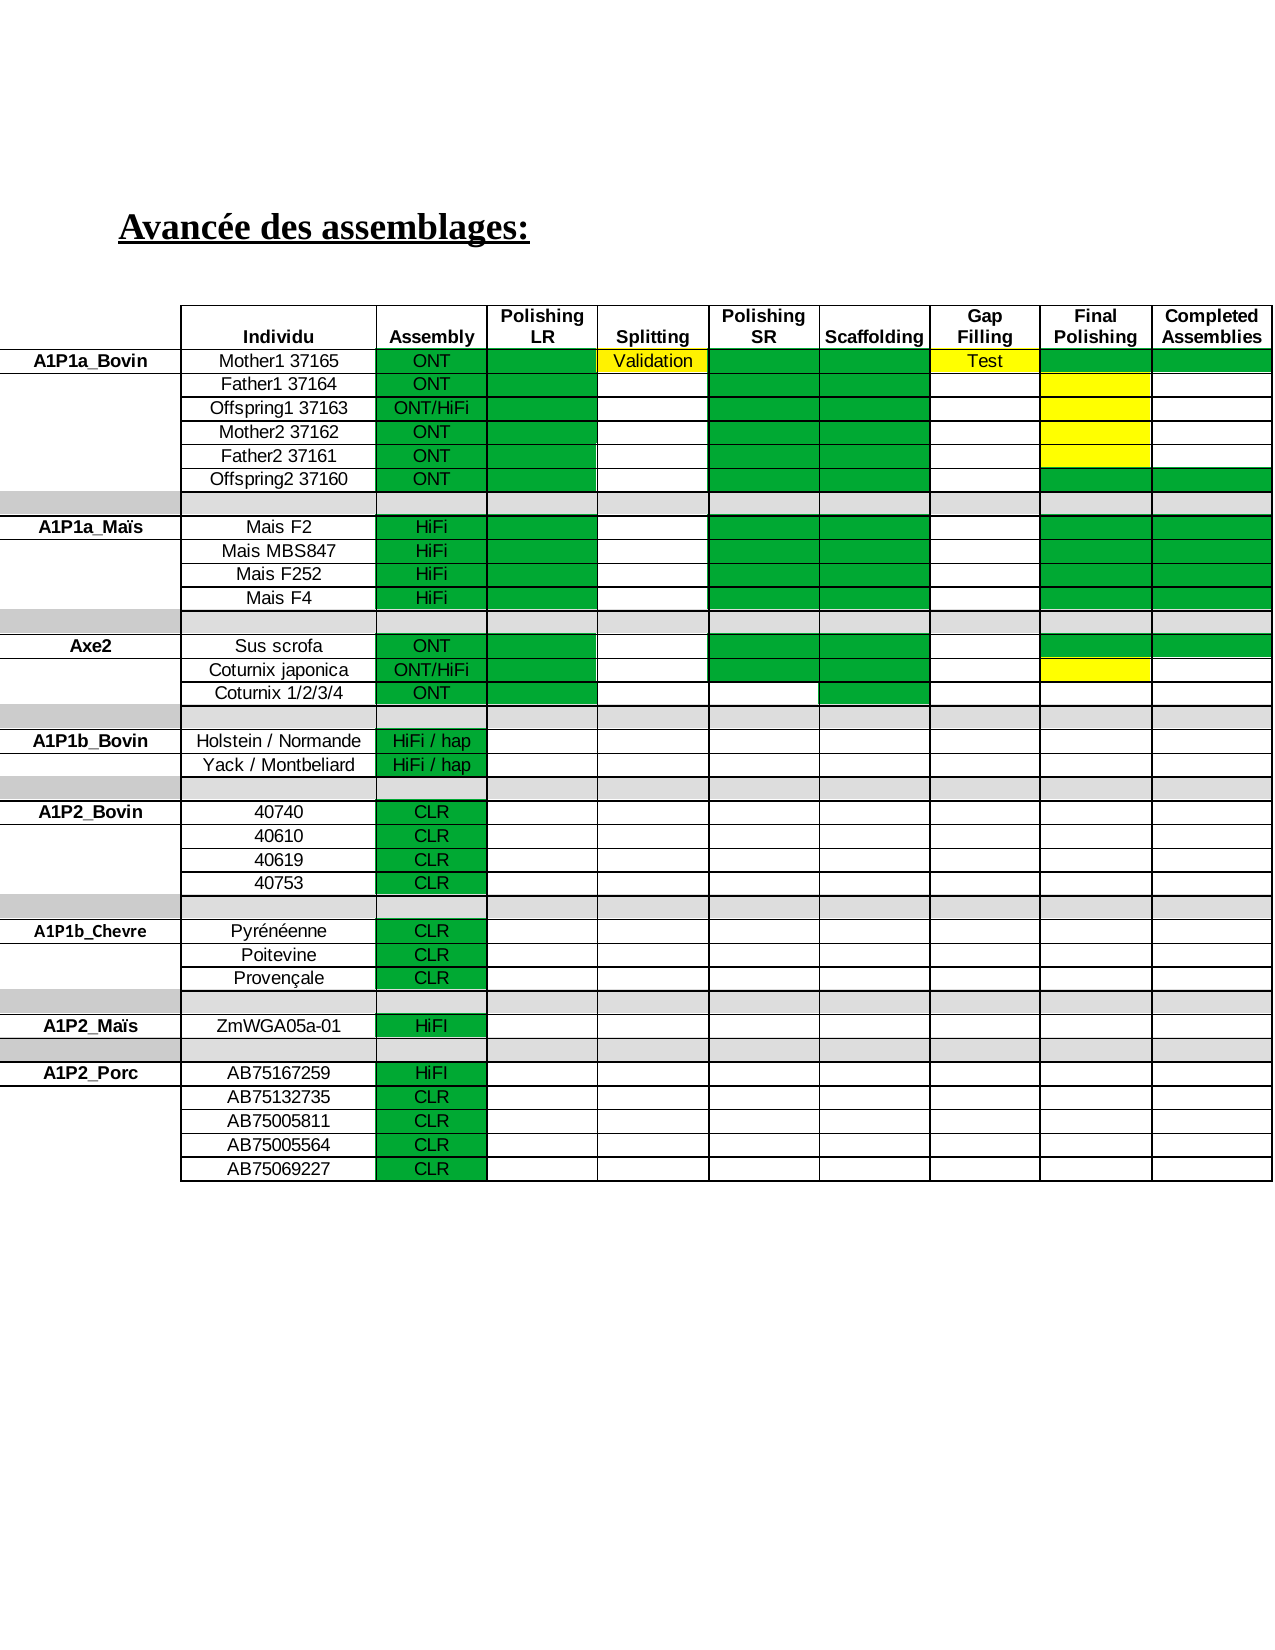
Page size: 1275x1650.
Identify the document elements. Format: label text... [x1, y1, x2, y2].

text Avancée des assemblages: [118, 204, 1157, 247]
